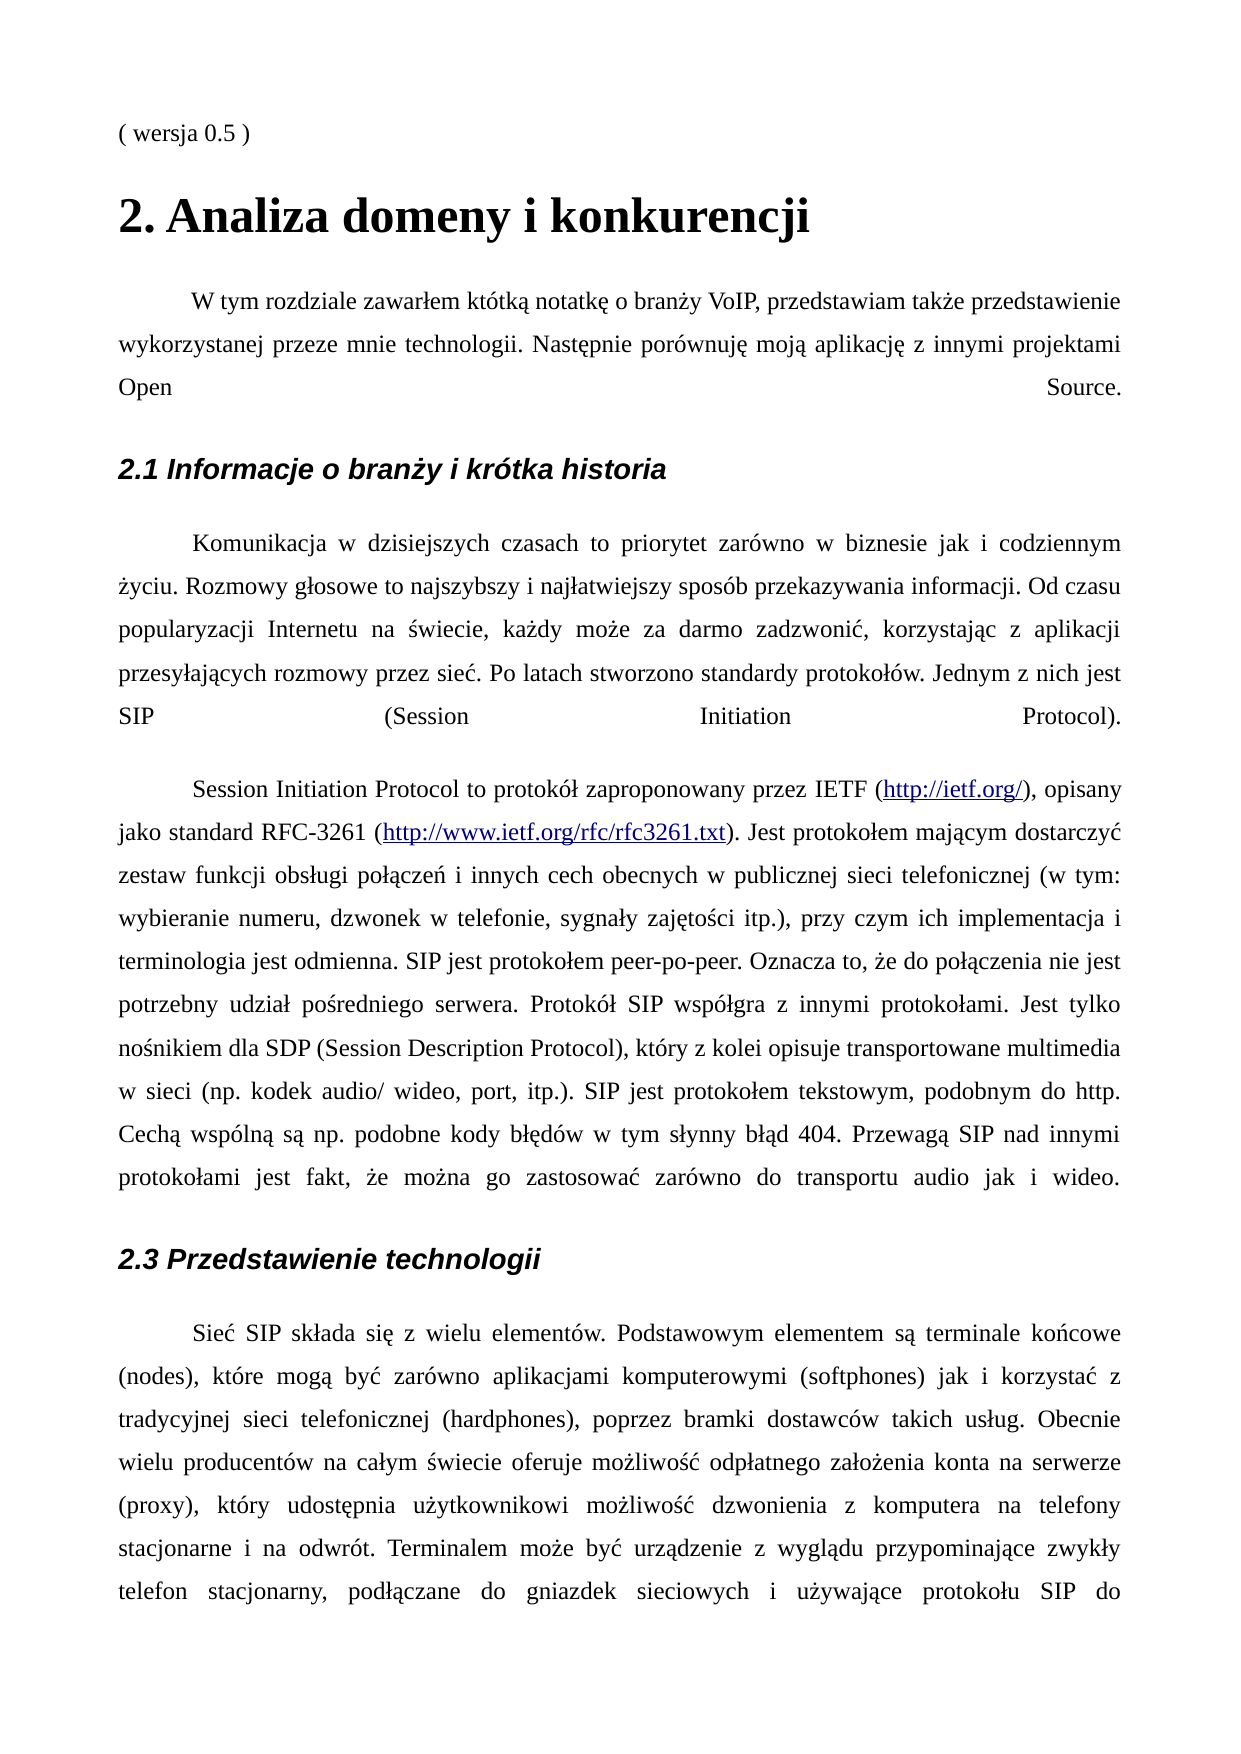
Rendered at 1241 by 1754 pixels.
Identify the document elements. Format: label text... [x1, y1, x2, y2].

text W tym rozdziale zawarłem któtką notatkę o branży VoIP, przedstawiam także przedstawienie wykorzystanej przeze mnie technologii. Następnie porównuję moją aplikację z innymi projektami Open Source. [118, 286, 1122, 401]
text Session Initiation Protocol to protokół zaproponowany przez IETF (http://ietf.org/), opisany jako standard RFC-3261 (http://www.ietf.org/rfc/rfc3261.txt). Jest protokołem mającym dostarczyć zestaw funkcji obsługi połączeń i innych cech obecnych w publicznej sieci telefonicznej (w tym: wybieranie numeru, dzwonek w telefonie, sygnały zajętości itp.), przy czym ich implementacja i terminologia jest odmienna. SIP jest protokołem peer-po-peer. Oznacza to, że do połączenia nie jest potrzebny udział pośredniego serwera. Protokół SIP współgra z innymi protokołami. Jest tylko nośnikiem dla SDP (Session Description Protocol), który z kolei opisuje transportowane multimedia w sieci (np. kodek audio/ wideo, port, itp.). SIP jest protokołem tekstowym, podobnym do http. Cechą wspólną są np. podobne kody błędów w tym słynny błąd 404. Przewagą SIP nad innymi protokołami jest fakt, że można go zastosować zarówno do transportu audio jak i wideo. [118, 774, 1122, 1191]
subtitle 2.3 Przedstawienie technologii [118, 1242, 1122, 1275]
subtitle 2. Analiza domeny i konkurencji [118, 186, 1122, 244]
text Komunikacja w dzisiejszych czasach to priorytet zarówno w biznesie jak i codziennym życiu. Rozmowy głosowe to najszybszy i najłatwiejszy sposób przekazywania informacji. Od czasu popularyzacji Internetu na świecie, każdy może za darmo zadzwonić, korzystając z aplikacji przesyłających rozmowy przez sieć. Po latach stworzono standardy protokołów. Jednym z nich jest SIP (Session Initiation Protocol). [118, 528, 1122, 729]
subtitle 2.1 Informacje o branży i krótka historia [118, 452, 1122, 486]
text ( wersja 0.5 ) [118, 118, 1122, 147]
text Sieć SIP składa się z wielu elementów. Podstawowym elementem są terminale końcowe (nodes), które mogą być zarówno aplikacjami komputerowymi (softphones) jak i korzystać z tradycyjnej sieci telefonicznej (hardphones), poprzez bramki dostawców takich usług. Obecnie wielu producentów na całym świecie oferuje możliwość odpłatnego założenia konta na serwerze (proxy), który udostępnia użytkownikowi możliwość dzwonienia z komputera na telefony stacjonarne i na odwrót. Terminalem może być urządzenie z wyglądu przypominające zwykły telefon stacjonarny, podłączane do gniazdek sieciowych i używające protokołu SIP do [118, 1318, 1122, 1605]
